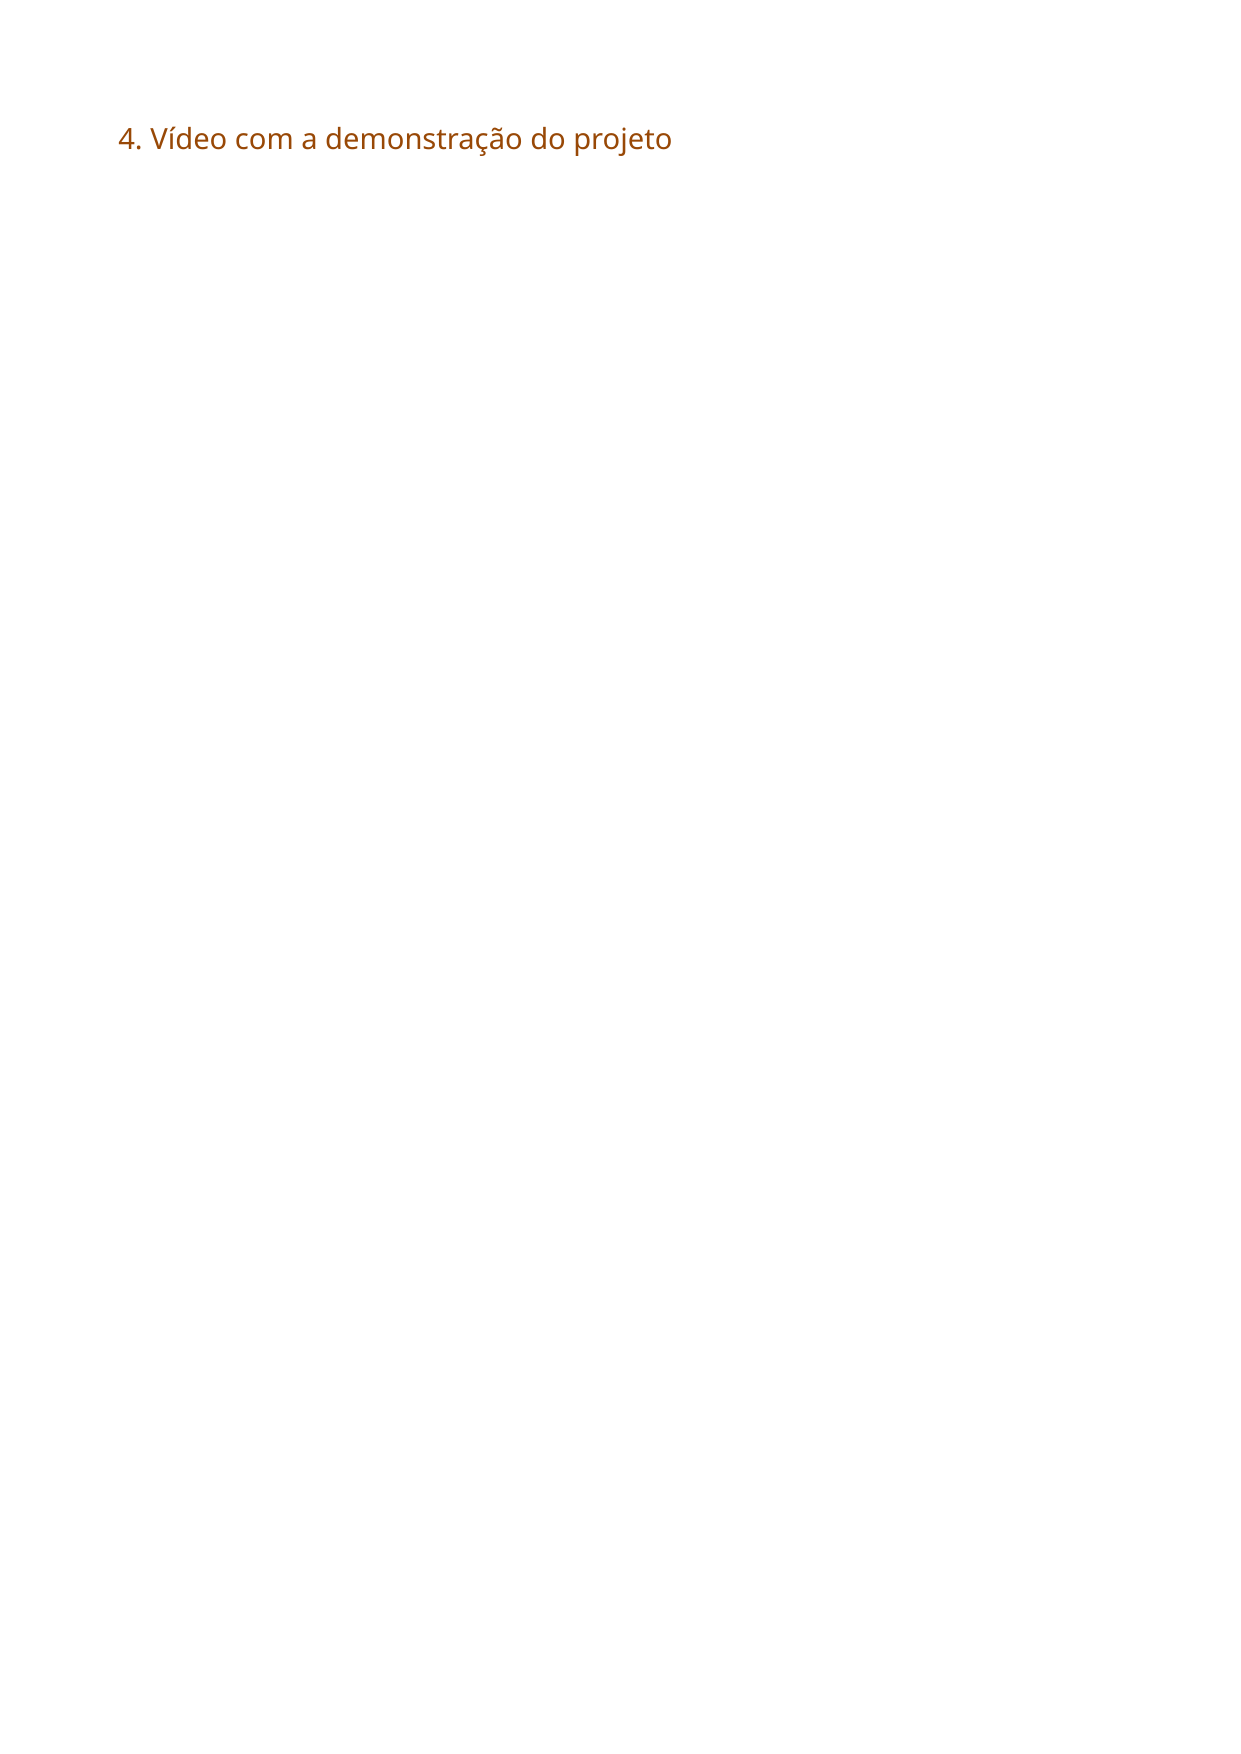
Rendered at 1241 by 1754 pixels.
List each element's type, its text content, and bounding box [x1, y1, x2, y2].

subtitle 4. Vídeo com a demonstração do projeto [118, 118, 1122, 158]
